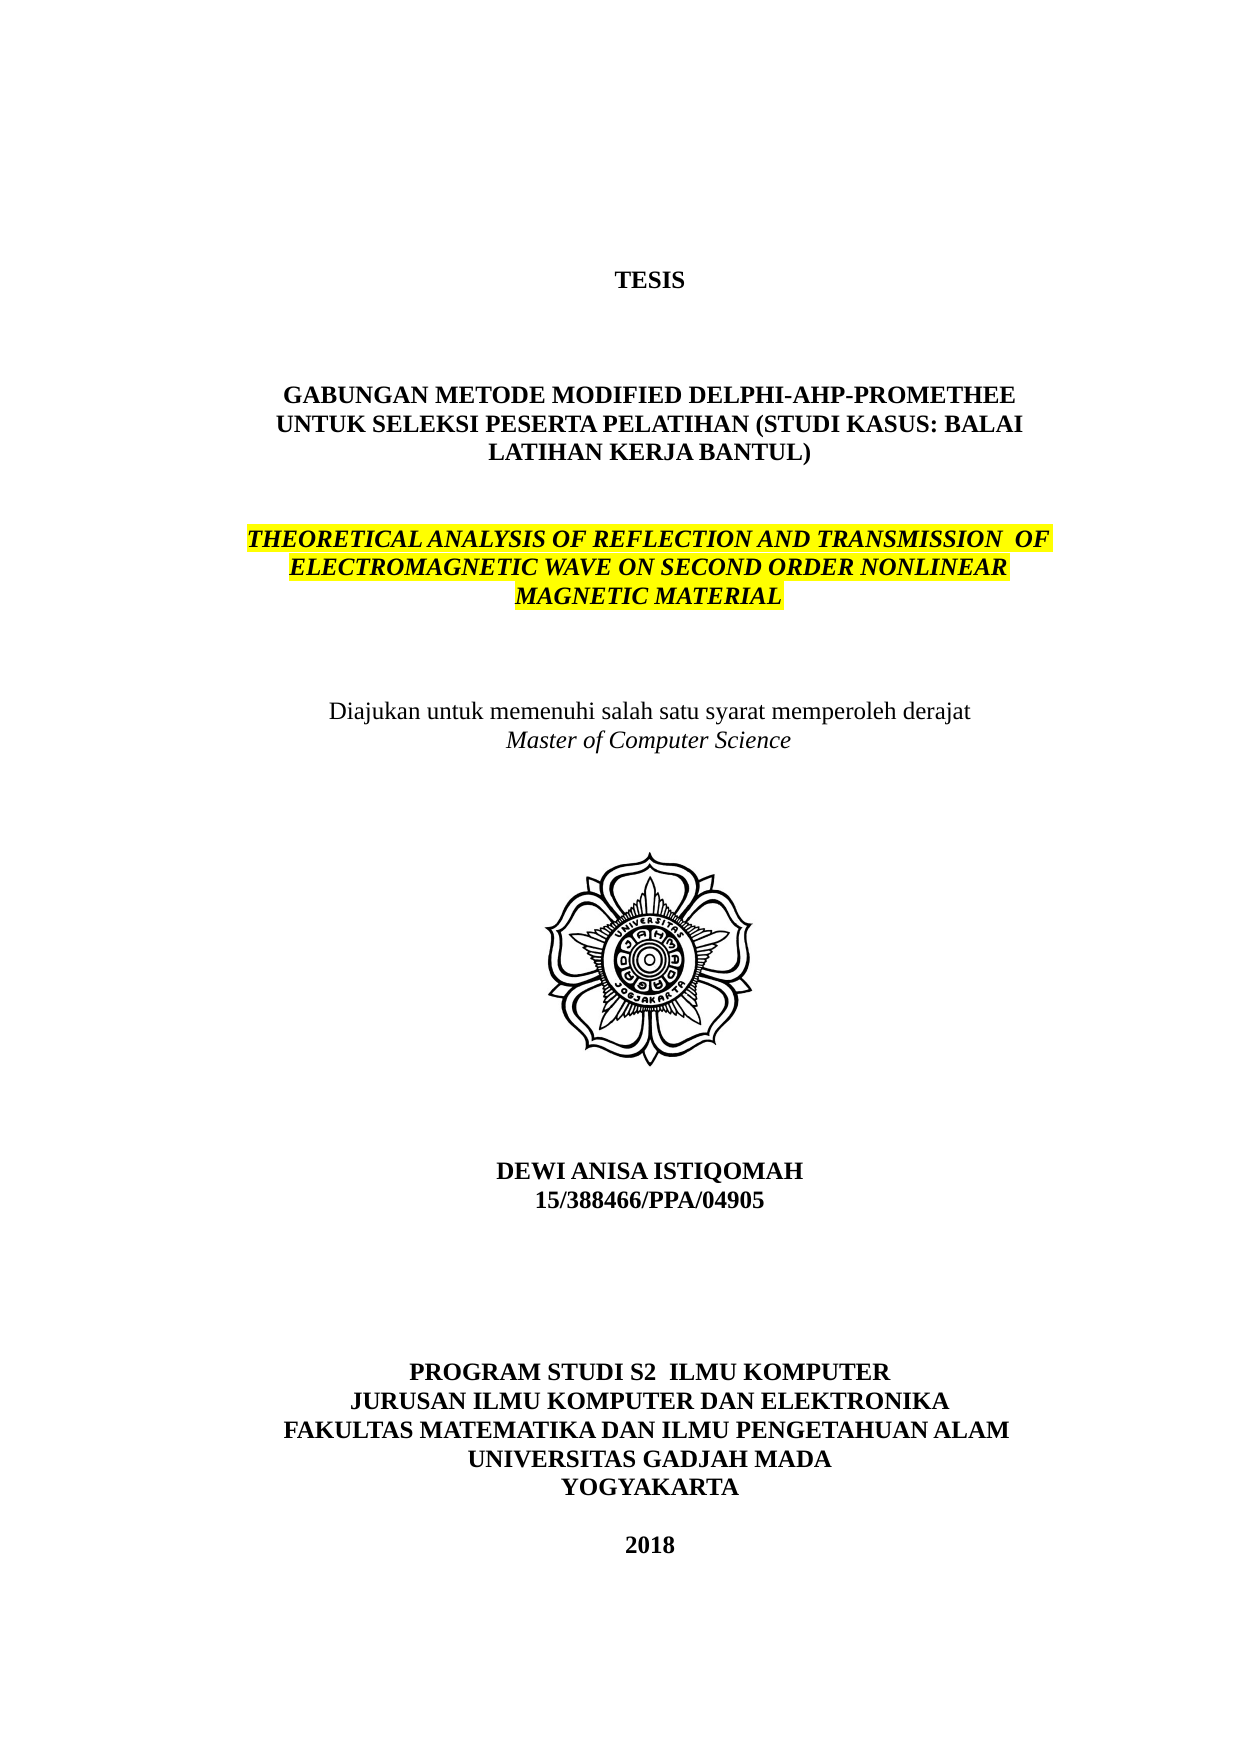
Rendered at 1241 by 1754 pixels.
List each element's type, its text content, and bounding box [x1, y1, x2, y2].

text DEWI ANISA ISTIQOMAH [236, 1156, 1063, 1185]
text Master of Computer Science [236, 725, 1063, 754]
text THEORETICAL ANALYSIS OF REFLECTION AND TRANSMISSION OF ELECTROMAGNETIC WAVE ON SECOND ORDER NONLINEAR MAGNETIC MATERIAL [236, 524, 1063, 610]
text 15/388466/PPA/04905 [236, 1185, 1063, 1214]
text JURUSAN Ilmu Komputer dan Elektronika [236, 1386, 1063, 1415]
text 2018 [236, 1530, 1063, 1559]
text FAKULTAS MATEMATIKA DAN ILMU PENGETAHUAN ALAM [236, 1415, 1063, 1444]
text YOGYAKARTA [236, 1472, 1063, 1501]
text GABUNGAN METODE MODIFIED DELPHI-AHP-PROMETHEE UNTUK SELEKSI PESERTA PELATIHAN (STUDI KASUS: BALAI LATIHAN KERJA BANTUL) [236, 380, 1063, 466]
text PROGRAM STUDI S2 Ilmu Komputer [236, 1357, 1063, 1386]
picture [535, 843, 765, 1077]
text Diajukan untuk memenuhi salah satu syarat memperoleh derajat [236, 696, 1063, 725]
text UNIVERSITAS GADJAH MADA [236, 1444, 1063, 1472]
text tesis [236, 265, 1063, 294]
